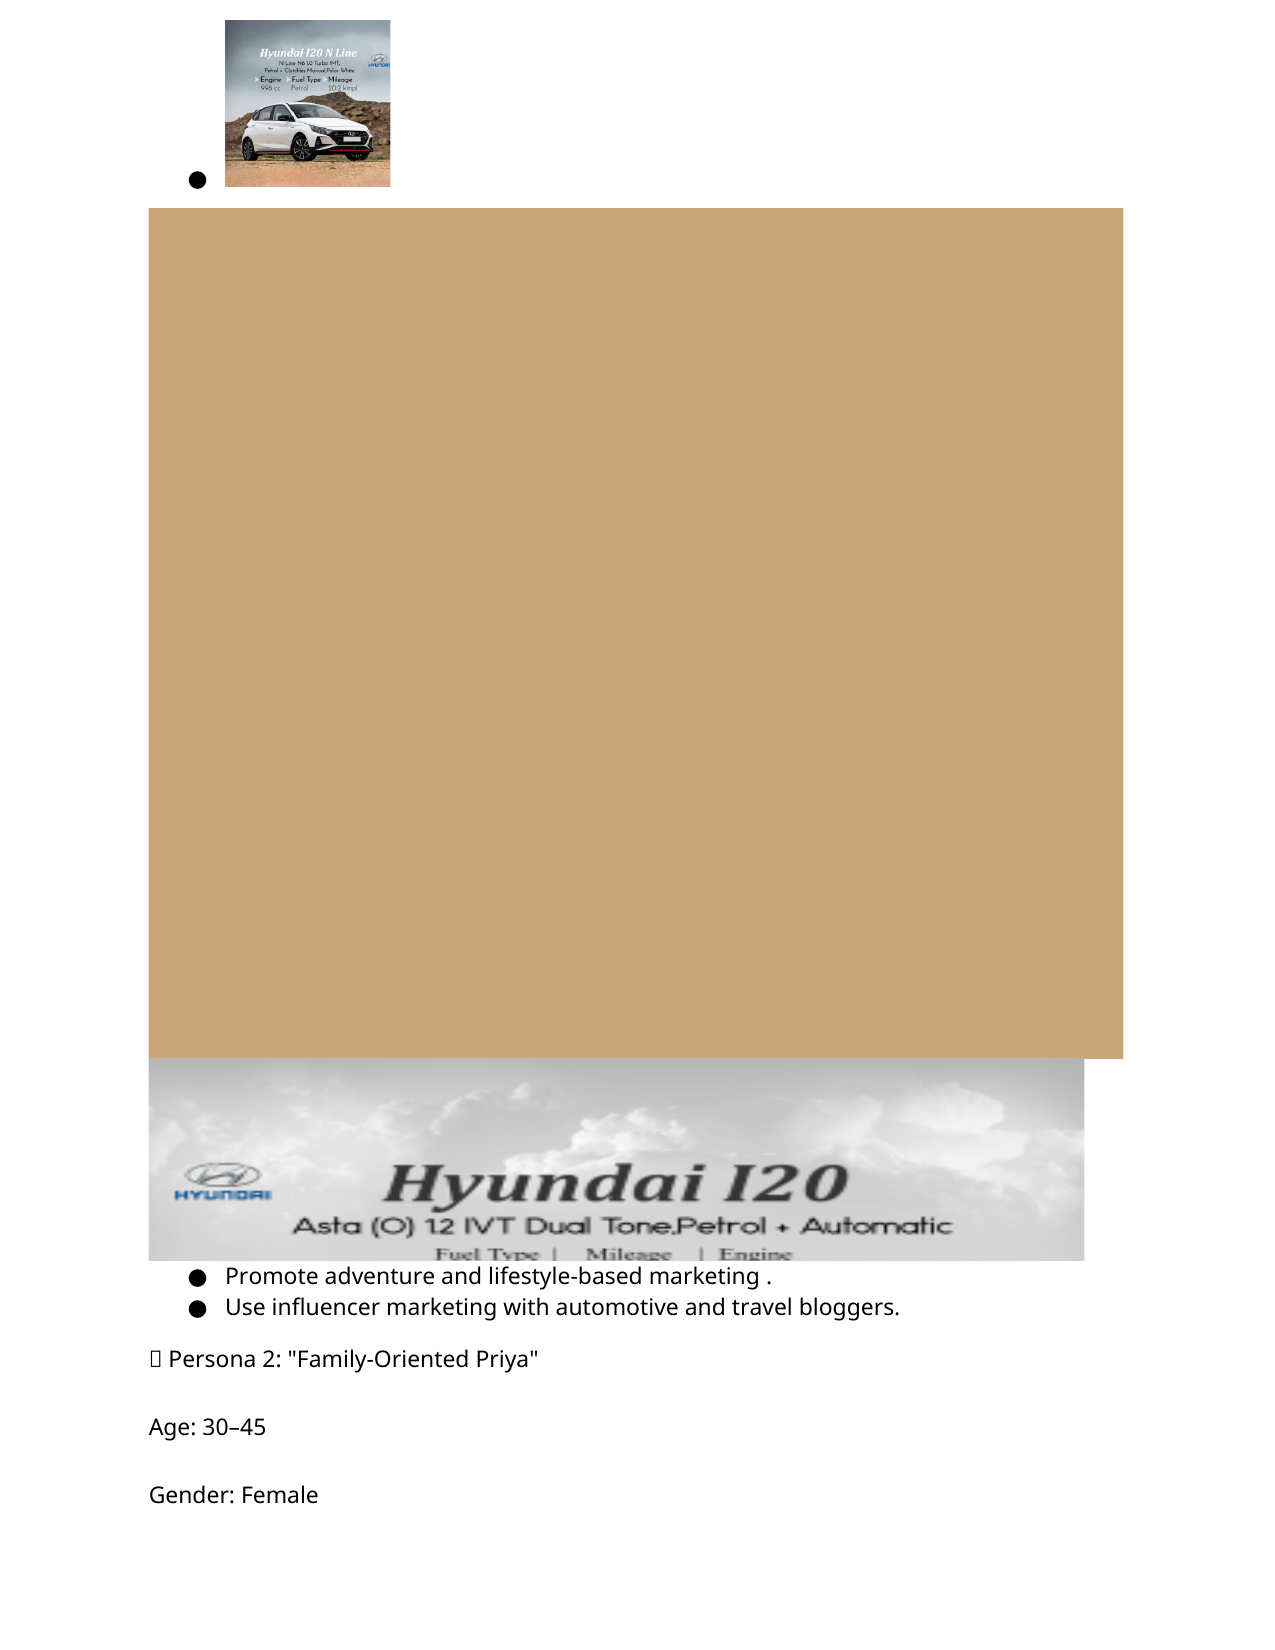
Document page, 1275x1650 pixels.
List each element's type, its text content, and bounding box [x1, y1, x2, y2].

picture [225, 20, 391, 187]
text Age: 30–45 [148, 1411, 1125, 1442]
picture [148, 208, 1124, 1261]
text 🚗 Persona 2: "Family-Oriented Priya" [148, 1343, 1125, 1374]
text Gender: Female [148, 1479, 1125, 1510]
list Promote adventure and lifestyle-based marketing . [187, 1260, 1125, 1291]
list Use influencer marketing with automotive and travel bloggers. [187, 1291, 1125, 1322]
